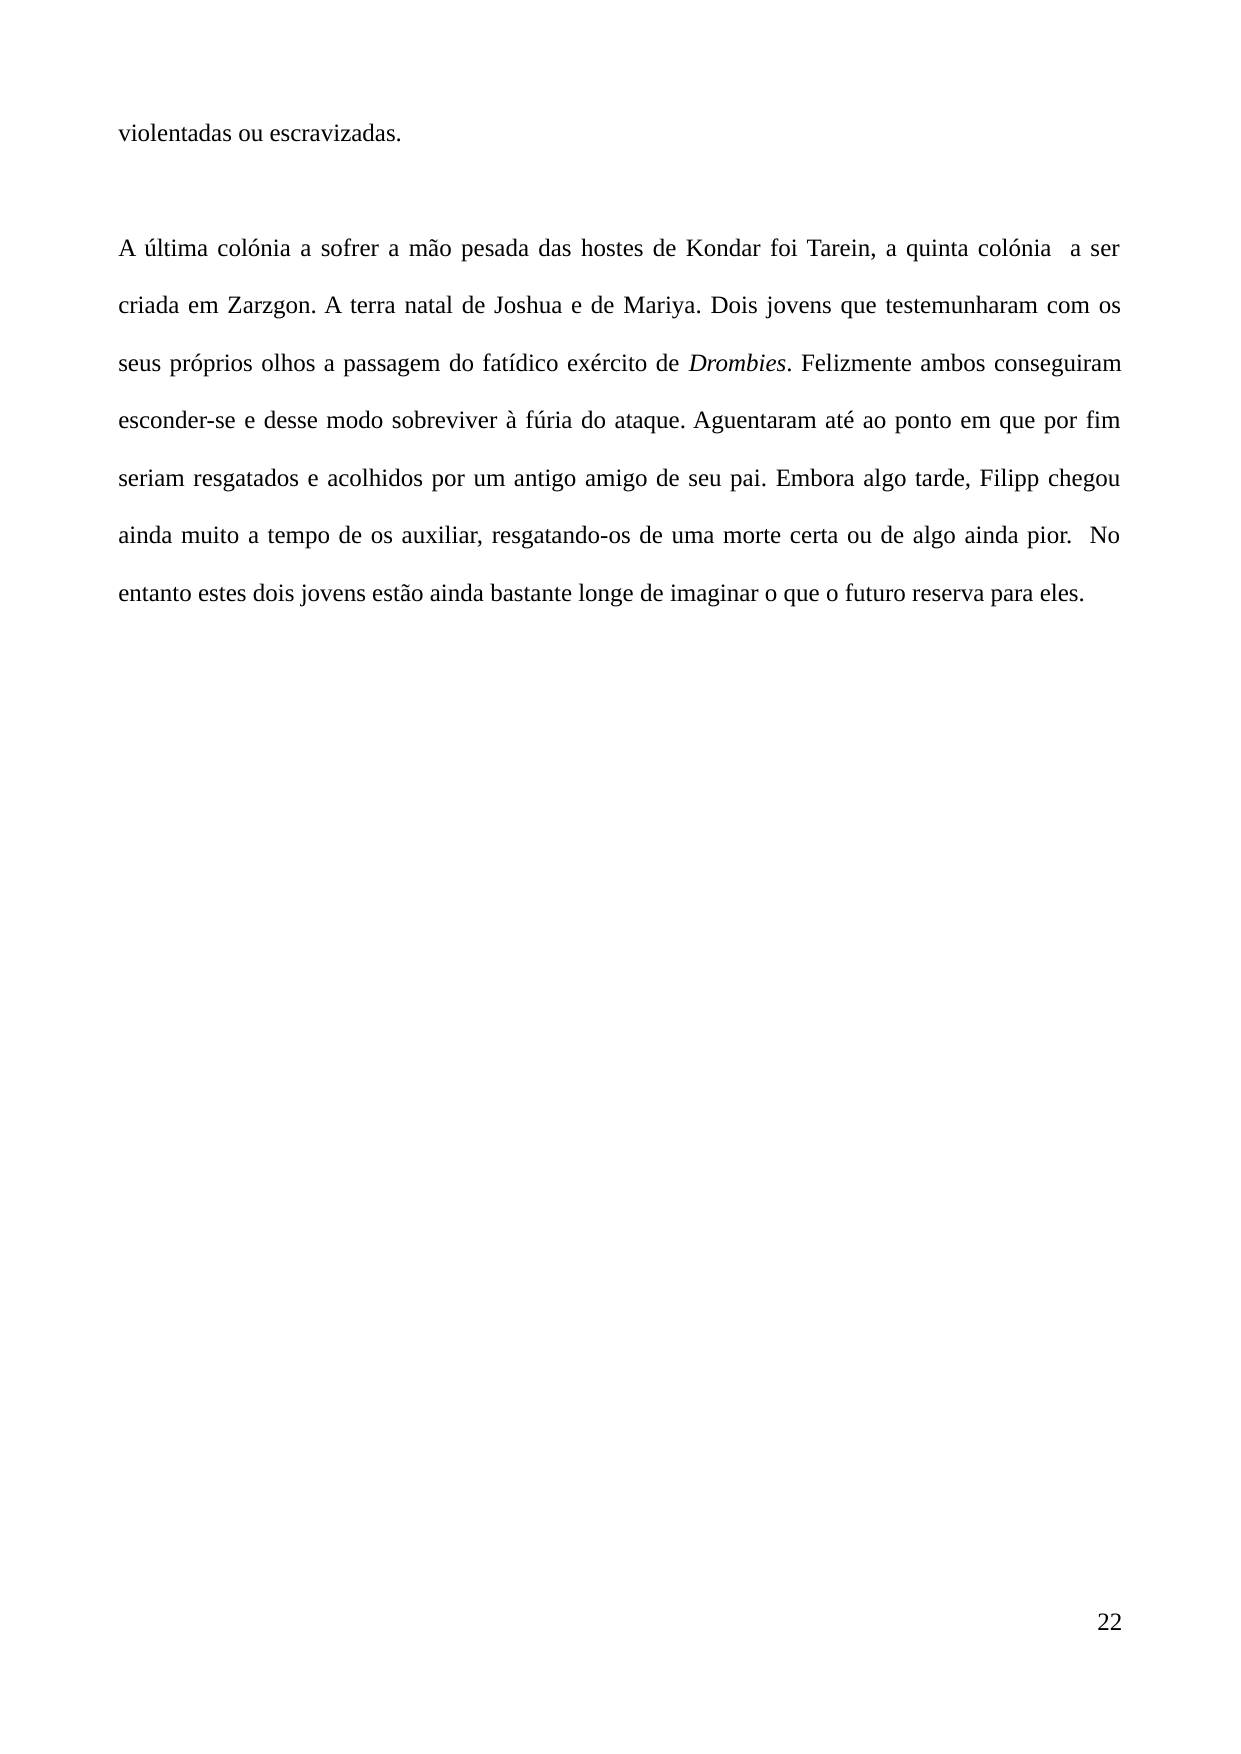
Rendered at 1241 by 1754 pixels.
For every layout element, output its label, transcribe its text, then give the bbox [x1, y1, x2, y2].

text violentadas ou escravizadas. [118, 118, 1122, 147]
text A última colónia a sofrer a mão pesada das hostes de Kondar foi Tarein, a quinta colónia a ser criada em Zarzgon. A terra natal de Joshua e de Mariya. Dois jovens que testemunharam com os seus próprios olhos a passagem do fatídico exército de Drombies. Felizmente ambos conseguiram esconder-se e desse modo sobreviver à fúria do ataque. Aguentaram até ao ponto em que por fim seriam resgatados e acolhidos por um antigo amigo de seu pai. Embora algo tarde, Filipp chegou ainda muito a tempo de os auxiliar, resgatando-os de uma morte certa ou de algo ainda pior. No entanto estes dois jovens estão ainda bastante longe de imaginar o que o futuro reserva para eles. [118, 233, 1122, 607]
